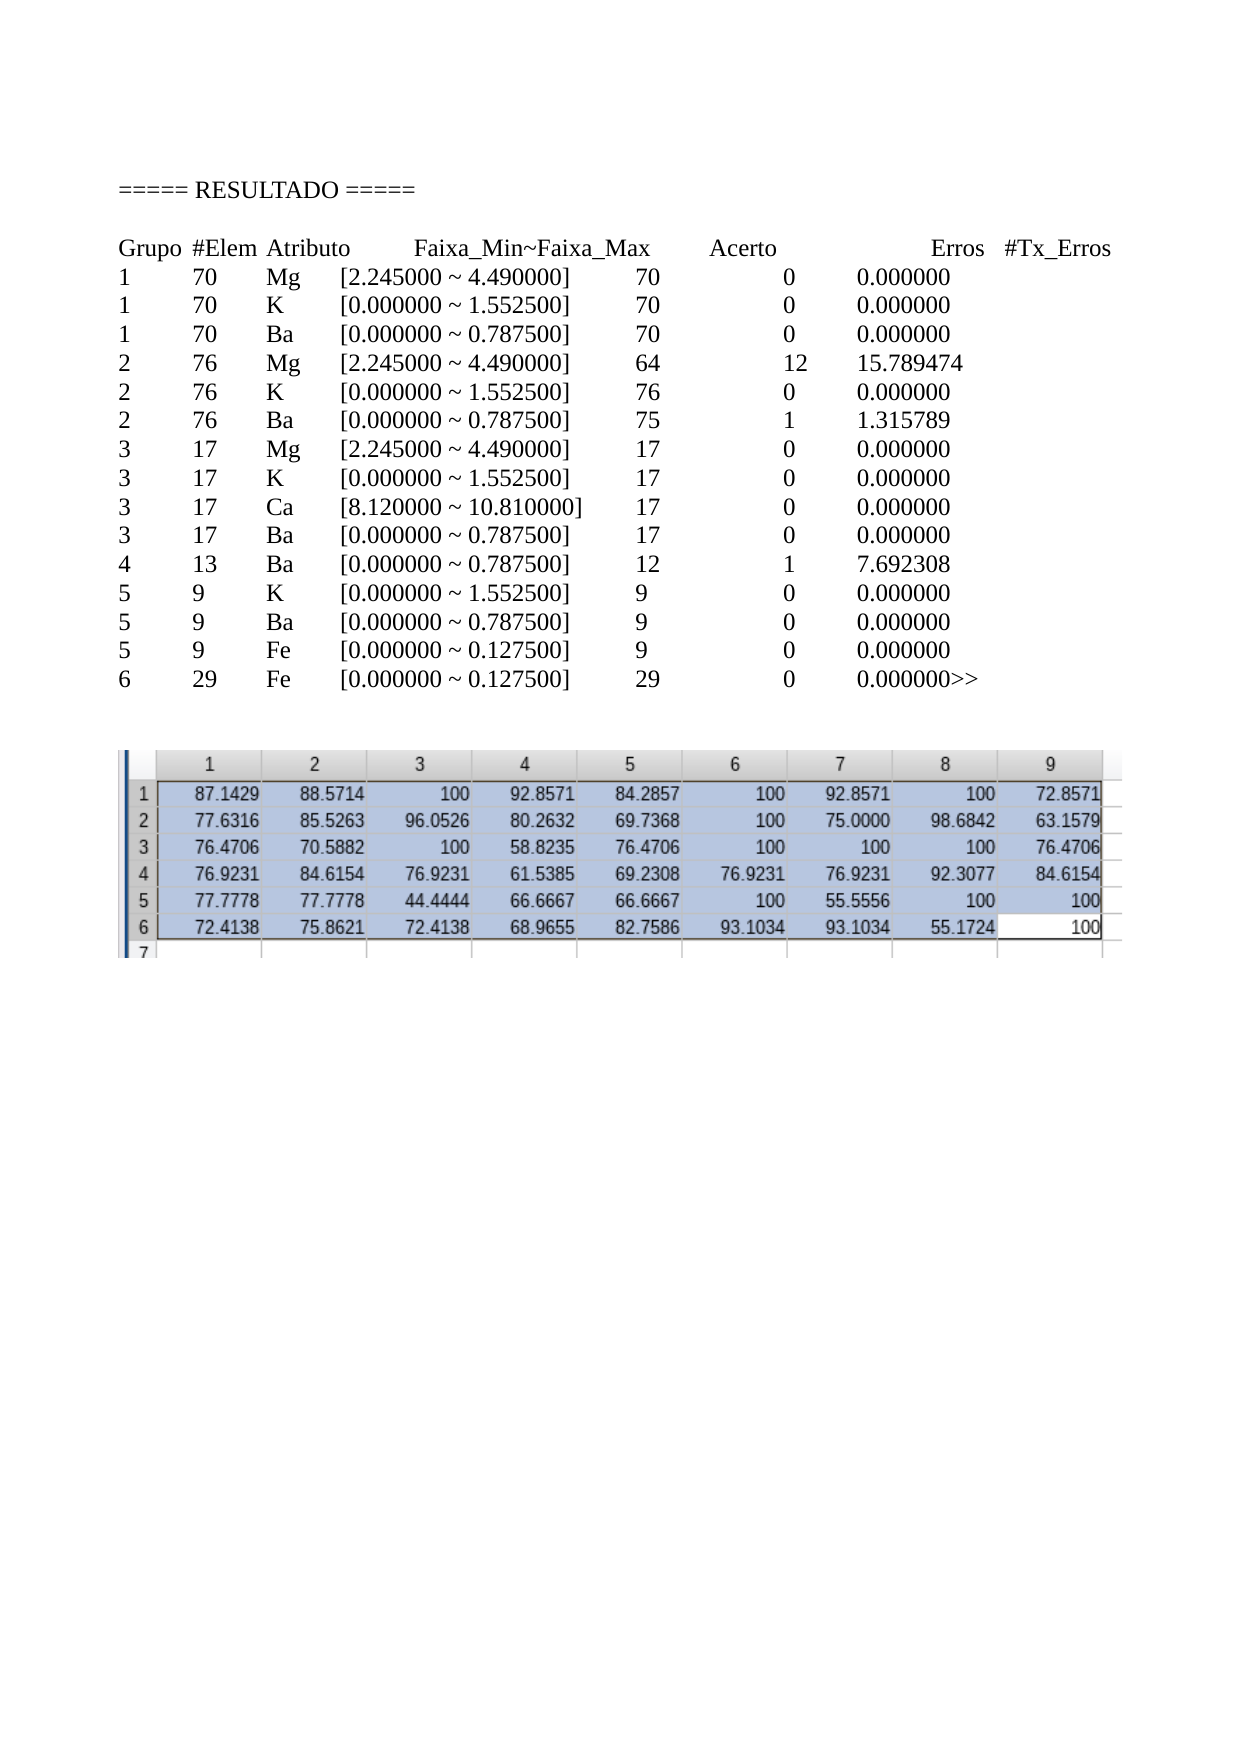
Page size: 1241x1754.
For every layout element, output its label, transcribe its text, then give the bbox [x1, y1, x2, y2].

picture [118, 750, 1123, 958]
text 2 76 Ba [0.000000 ~ 0.787500] 75 1 1.315789 [118, 406, 1122, 434]
text 2 76 K [0.000000 ~ 1.552500] 76 0 0.000000 [118, 377, 1122, 406]
text 2 76 Mg [2.245000 ~ 4.490000] 64 12 15.789474 [118, 348, 1122, 377]
text 4 13 Ba [0.000000 ~ 0.787500] 12 1 7.692308 [118, 549, 1122, 578]
text 3 17 Ca [8.120000 ~ 10.810000] 17 0 0.000000 [118, 492, 1122, 521]
text 3 17 Mg [2.245000 ~ 4.490000] 17 0 0.000000 [118, 434, 1122, 463]
text 6 29 Fe [0.000000 ~ 0.127500] 29 0 0.000000>> [118, 664, 1122, 693]
text 1 70 K [0.000000 ~ 1.552500] 70 0 0.000000 [118, 291, 1122, 319]
text 5 9 Fe [0.000000 ~ 0.127500] 9 0 0.000000 [118, 636, 1122, 664]
text 3 17 Ba [0.000000 ~ 0.787500] 17 0 0.000000 [118, 521, 1122, 549]
text Grupo #Elem Atributo Faixa_Min~Faixa_Max Acerto Erros #Tx_Erros [118, 233, 1122, 262]
text 1 70 Ba [0.000000 ~ 0.787500] 70 0 0.000000 [118, 319, 1122, 348]
text 3 17 K [0.000000 ~ 1.552500] 17 0 0.000000 [118, 463, 1122, 492]
text 5 9 K [0.000000 ~ 1.552500] 9 0 0.000000 [118, 578, 1122, 607]
text ===== RESULTADO ===== [118, 176, 1122, 204]
text 1 70 Mg [2.245000 ~ 4.490000] 70 0 0.000000 [118, 262, 1122, 291]
text 5 9 Ba [0.000000 ~ 0.787500] 9 0 0.000000 [118, 607, 1122, 636]
